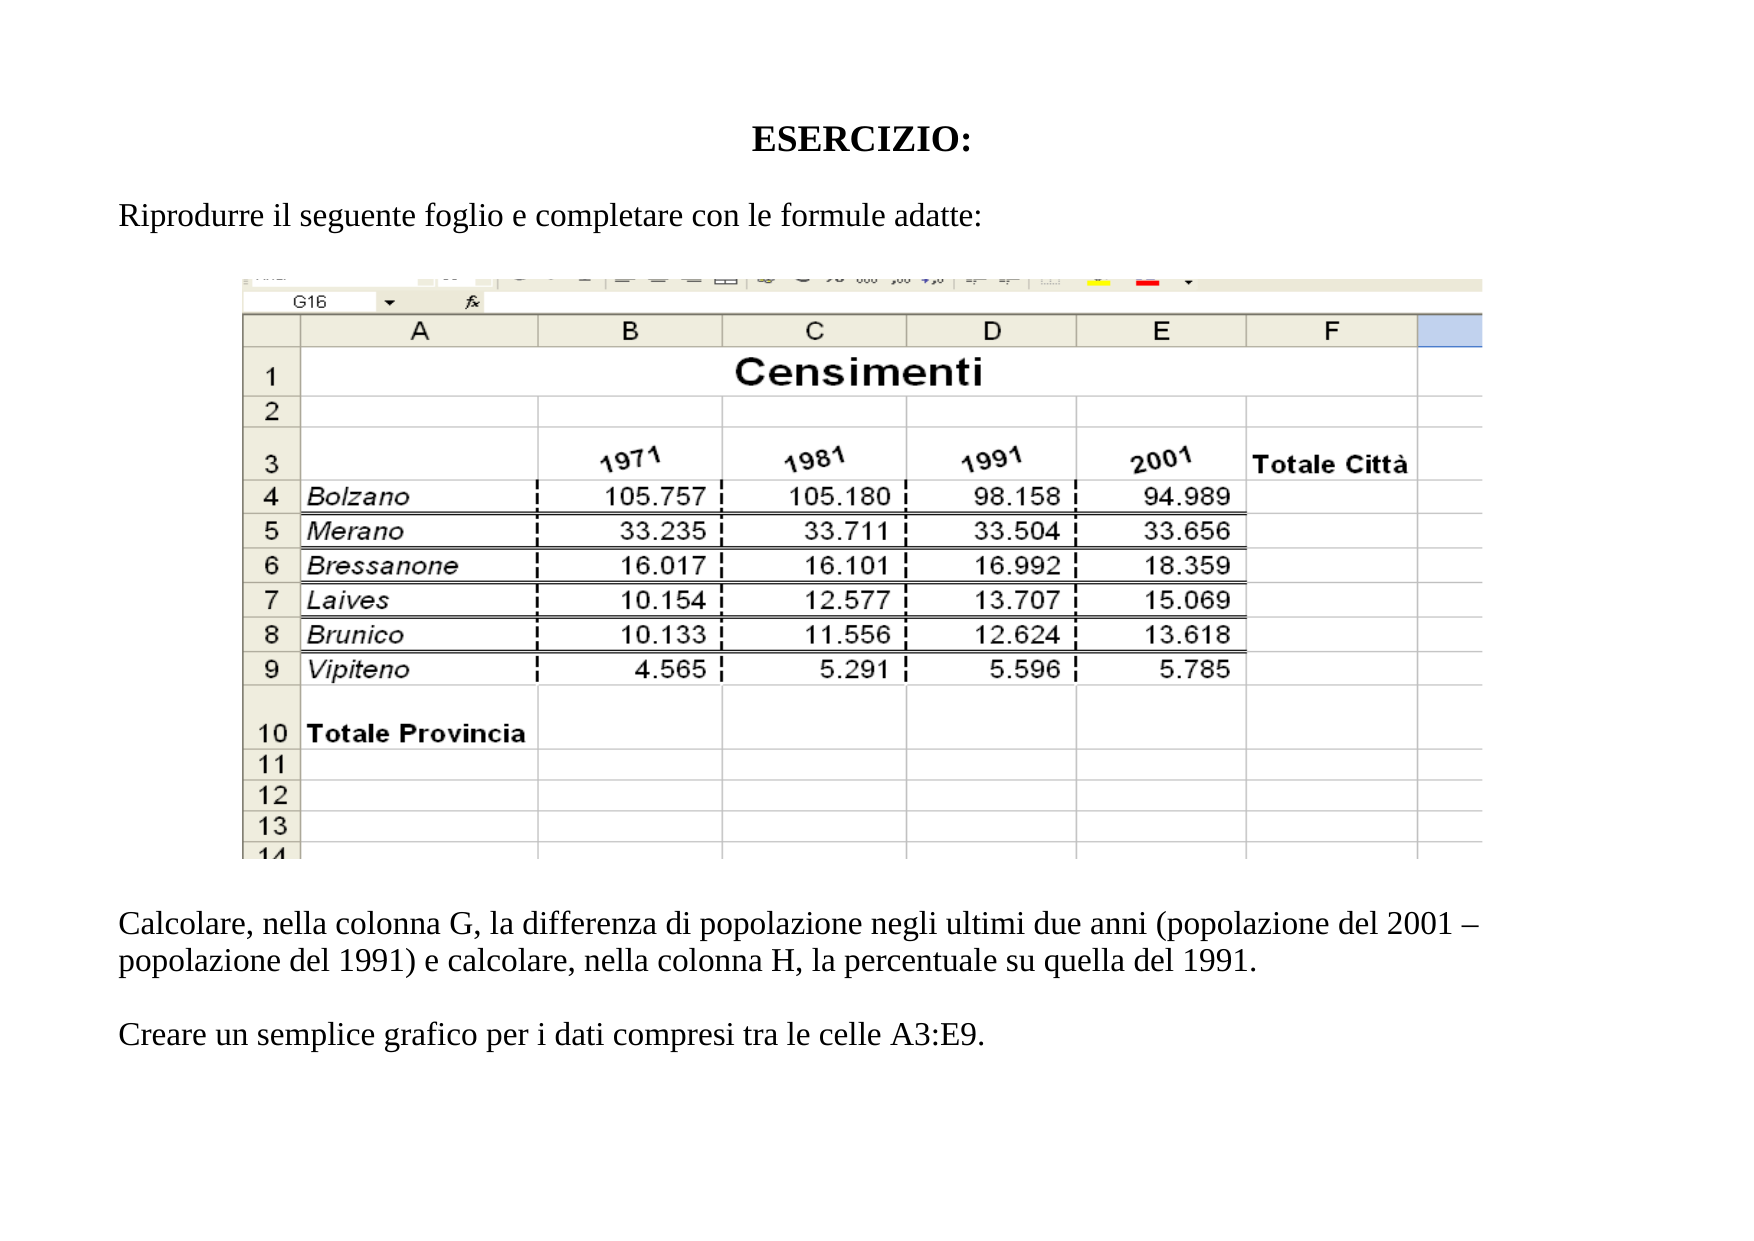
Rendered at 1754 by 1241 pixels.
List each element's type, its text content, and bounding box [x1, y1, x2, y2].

text Creare un semplice grafico per i dati compresi tra le celle A3:E9. [118, 1015, 1606, 1052]
text Riprodurre il seguente foglio e completare con le formule adatte: [118, 197, 1606, 233]
text Calcolare, nella colonna G, la differenza di popolazione negli ultimi due anni (popolazione del 2001 – popolazione del 1991) e calcolare, nella colonna H, la percentuale su quella del 1991. [118, 905, 1606, 978]
text ESERCIZIO: [118, 118, 1606, 160]
picture [242, 279, 1483, 859]
